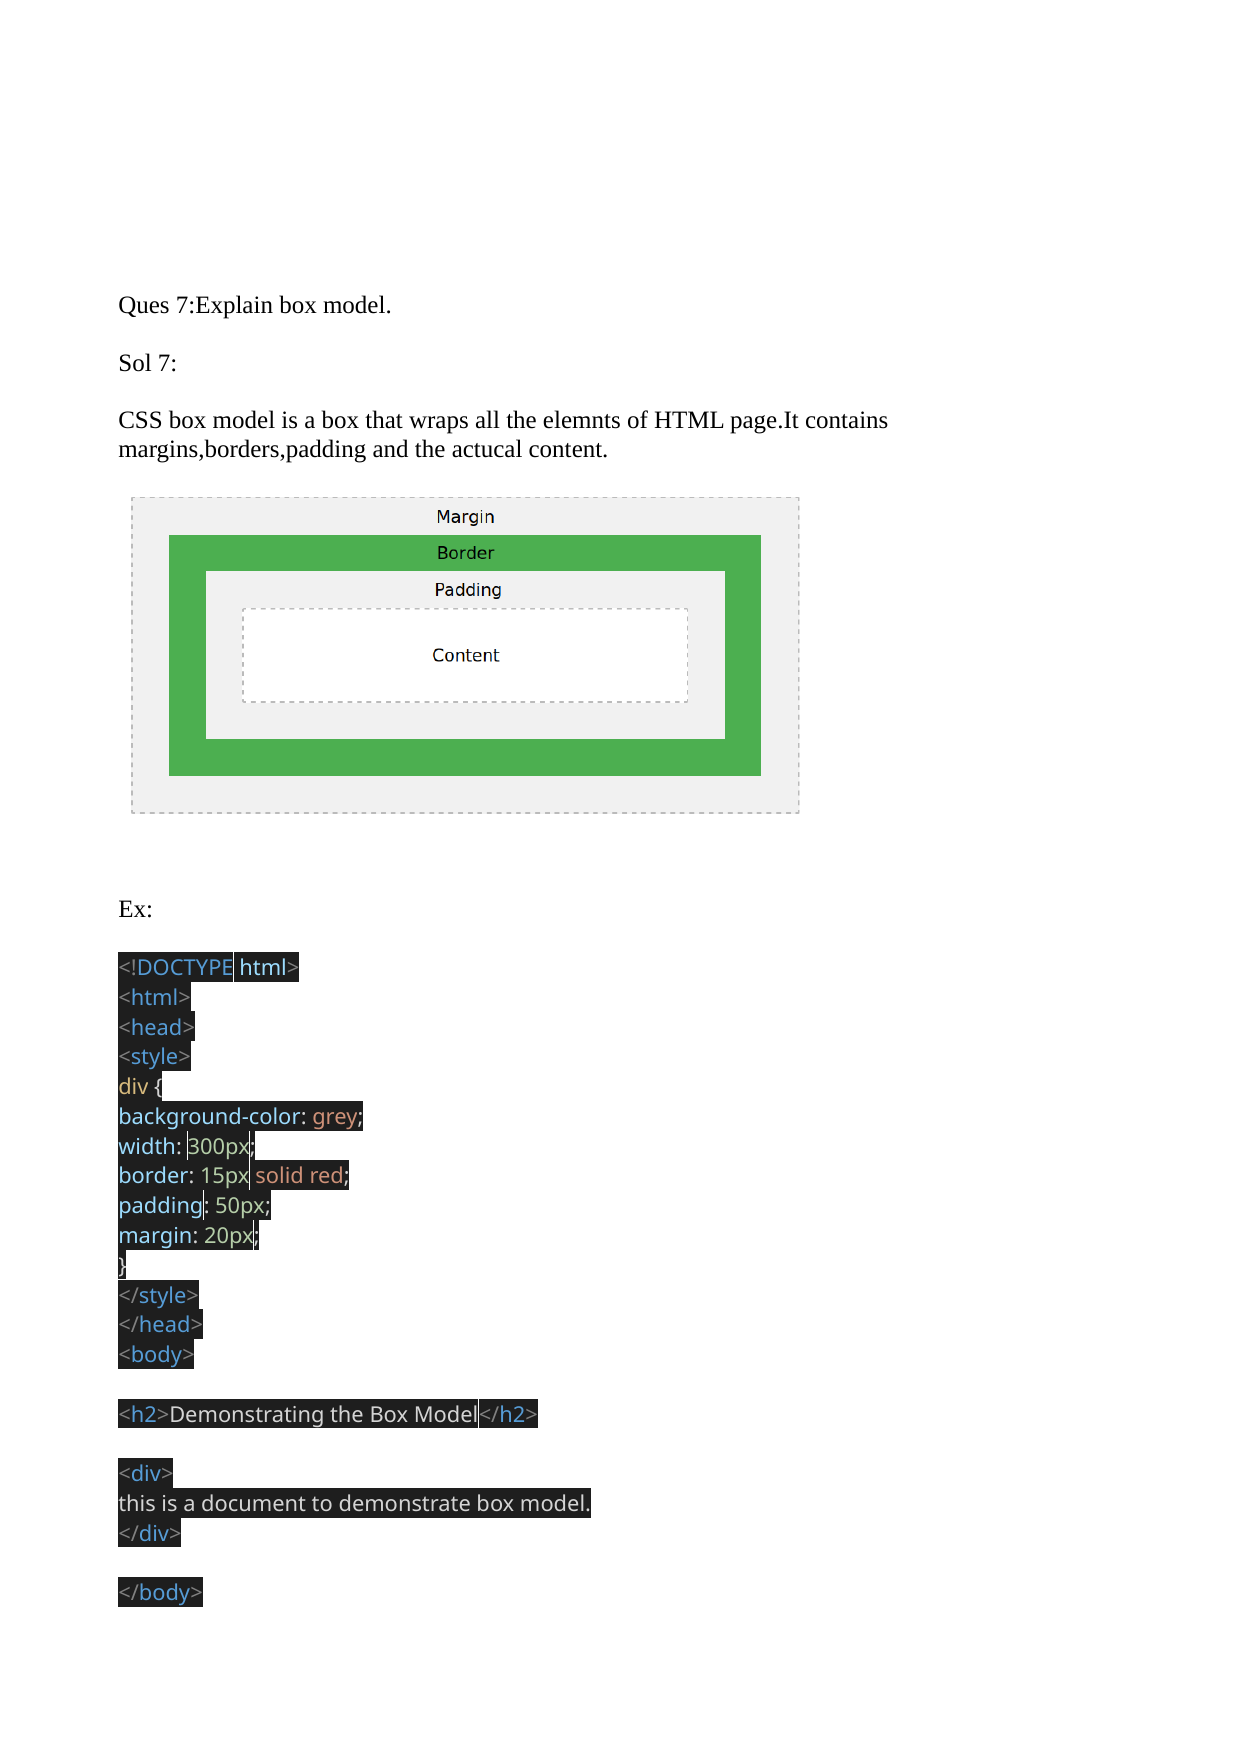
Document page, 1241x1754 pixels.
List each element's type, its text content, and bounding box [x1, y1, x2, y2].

text border: 15px solid red; [118, 1160, 1122, 1190]
text </div> [118, 1518, 1122, 1547]
text div { [118, 1071, 1122, 1101]
text CSS box model is a box that wraps all the elemnts of HTML page.It contains margins,borders,padding and the actucal content. [118, 406, 1122, 463]
text <html> [118, 982, 1122, 1011]
text Sol 7: [118, 348, 1122, 377]
text </head> [118, 1309, 1122, 1339]
text this is a document to demonstrate box model. [118, 1488, 1122, 1518]
text <head> [118, 1011, 1122, 1041]
text Ques 7:Explain box model. [118, 291, 1122, 319]
text <body> [118, 1339, 1122, 1369]
picture [124, 488, 800, 820]
text <!DOCTYPE html> [118, 952, 1122, 982]
text <div> [118, 1458, 1122, 1488]
text </body> [118, 1577, 1122, 1607]
text </style> [118, 1279, 1122, 1309]
text <h2>Demonstrating the Box Model</h2> [118, 1399, 1122, 1428]
text width: 300px; [118, 1131, 1122, 1160]
text background-color: grey; [118, 1101, 1122, 1131]
text Ex: [118, 894, 1122, 923]
text <style> [118, 1041, 1122, 1071]
text padding: 50px; [118, 1190, 1122, 1220]
text margin: 20px; [118, 1220, 1122, 1250]
text } [118, 1250, 1122, 1279]
